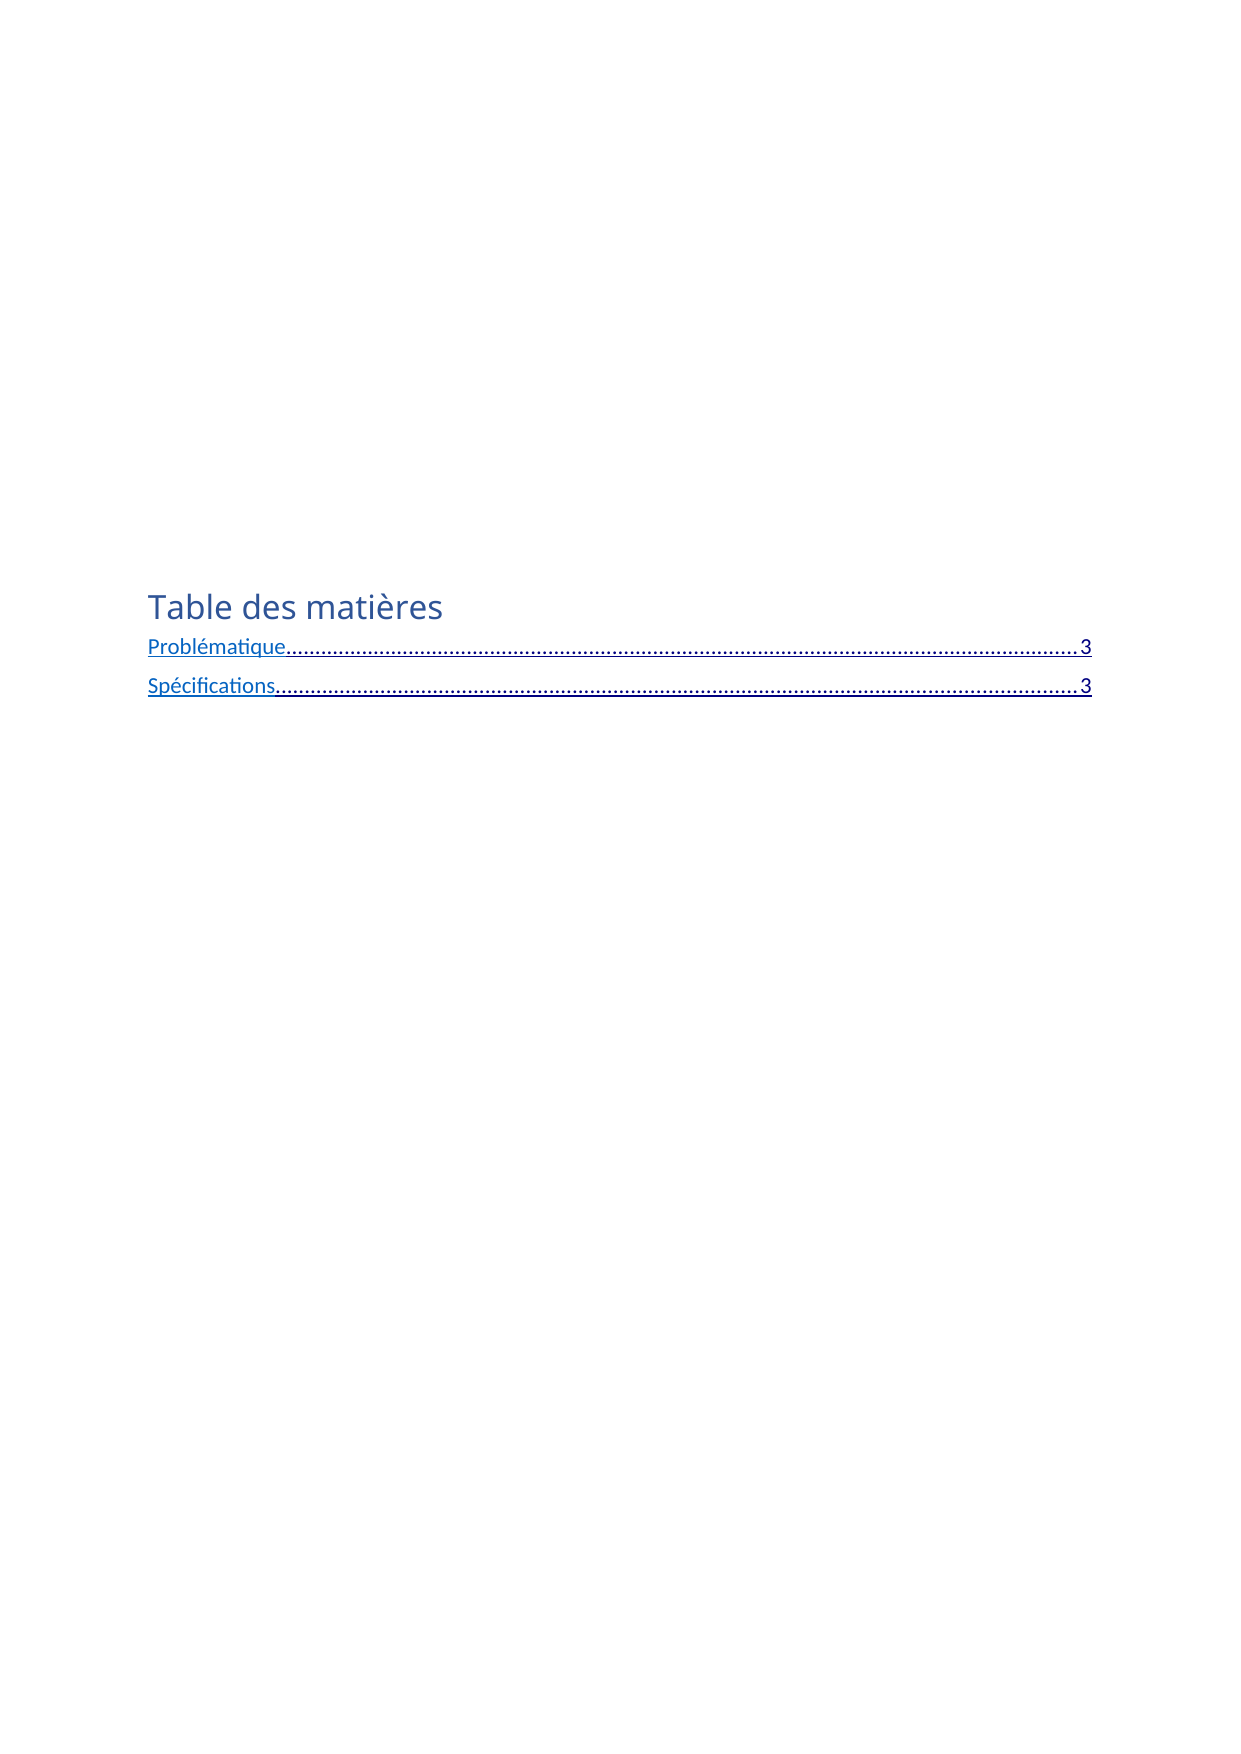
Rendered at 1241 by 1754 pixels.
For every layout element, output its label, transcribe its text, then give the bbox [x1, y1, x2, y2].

text Table des matières [148, 584, 1093, 629]
text Spécifications 3 [148, 671, 1093, 699]
text Problématique 3 [148, 632, 1093, 660]
